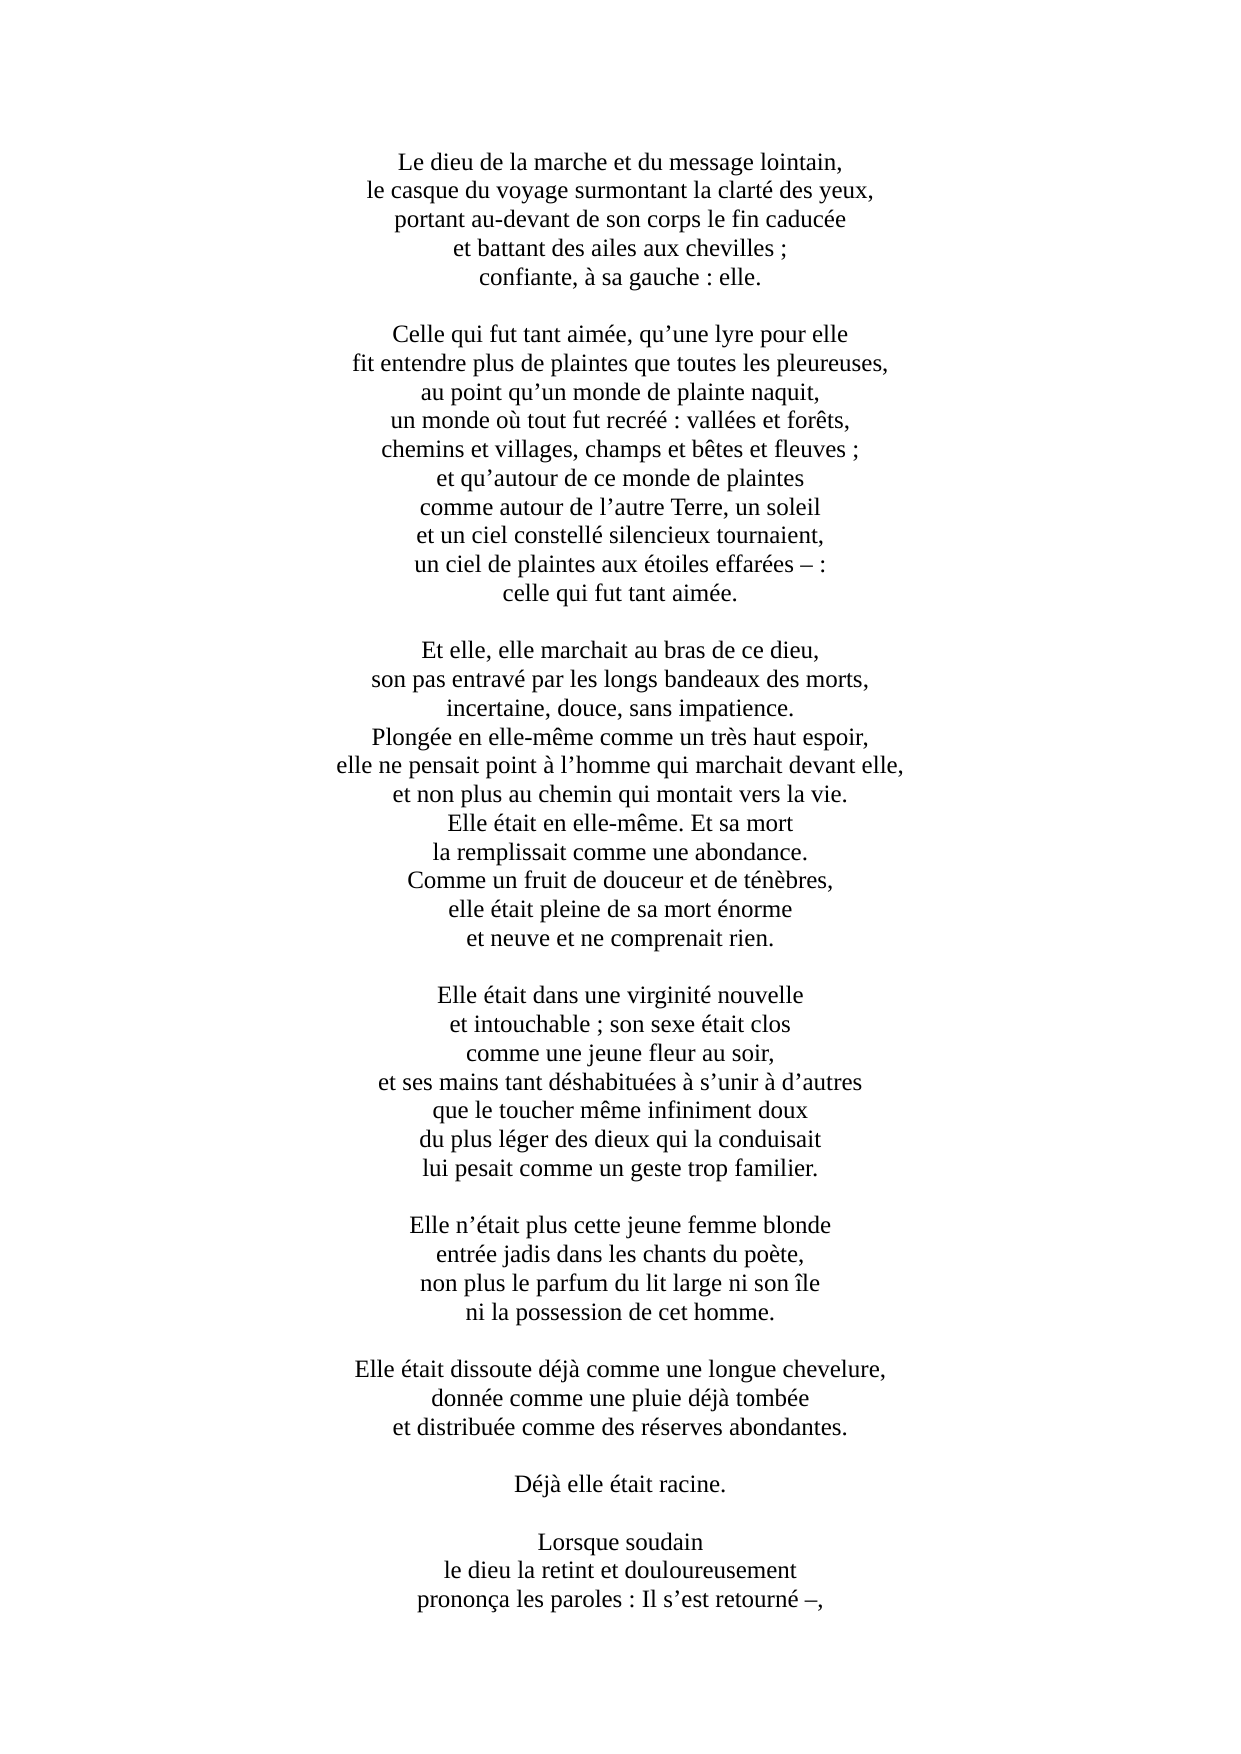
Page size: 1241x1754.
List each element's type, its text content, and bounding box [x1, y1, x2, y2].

text Et elle, elle marchait au bras de ce dieu, [118, 636, 1122, 664]
text et intouchable ; son sexe était clos [118, 1009, 1122, 1038]
text confiante, à sa gauche : elle. [118, 262, 1122, 291]
text elle ne pensait point à l’homme qui marchait devant elle, [118, 751, 1122, 779]
text donnée comme une pluie déjà tombée [118, 1383, 1122, 1412]
text Elle était dans une virginité nouvelle [118, 981, 1122, 1009]
text incertaine, douce, sans impatience. [118, 693, 1122, 722]
text le dieu la retint et douloureusement [118, 1556, 1122, 1584]
text comme une jeune fleur au soir, [118, 1038, 1122, 1067]
text et battant des ailes aux chevilles ; [118, 233, 1122, 262]
text et non plus au chemin qui montait vers la vie. [118, 779, 1122, 808]
text et neuve et ne comprenait rien. [118, 923, 1122, 952]
text un monde où tout fut recréé : vallées et forêts, [118, 406, 1122, 434]
text ni la possession de cet homme. [118, 1297, 1122, 1326]
text du plus léger des dieux qui la conduisait [118, 1124, 1122, 1153]
text un ciel de plaintes aux étoiles effarées – : [118, 549, 1122, 578]
text Celle qui fut tant aimée, qu’une lyre pour elle [118, 319, 1122, 348]
text fit entendre plus de plaintes que toutes les pleureuses, [118, 348, 1122, 377]
text Lorsque soudain [118, 1527, 1122, 1556]
text Plongée en elle-même comme un très haut espoir, [118, 722, 1122, 751]
text Déjà elle était racine. [118, 1469, 1122, 1498]
text non plus le parfum du lit large ni son île [118, 1268, 1122, 1297]
text son pas entravé par les longs bandeaux des morts, [118, 664, 1122, 693]
text lui pesait comme un geste trop familier. [118, 1153, 1122, 1182]
text et qu’autour de ce monde de plaintes [118, 463, 1122, 492]
text Comme un fruit de douceur et de ténèbres, [118, 866, 1122, 894]
text Elle était dissoute déjà comme une longue chevelure, [118, 1354, 1122, 1383]
text et distribuée comme des réserves abondantes. [118, 1412, 1122, 1441]
text et un ciel constellé silencieux tournaient, [118, 521, 1122, 549]
text Le dieu de la marche et du message lointain, [118, 147, 1122, 176]
text Elle n’était plus cette jeune femme blonde [118, 1211, 1122, 1239]
text chemins et villages, champs et bêtes et fleuves ; [118, 434, 1122, 463]
text la remplissait comme une abondance. [118, 837, 1122, 866]
text au point qu’un monde de plainte naquit, [118, 377, 1122, 406]
text celle qui fut tant aimée. [118, 578, 1122, 607]
text et ses mains tant déshabituées à s’unir à d’autres [118, 1067, 1122, 1096]
text comme autour de l’autre Terre, un soleil [118, 492, 1122, 521]
text portant au-devant de son corps le fin caducée [118, 204, 1122, 233]
text elle était pleine de sa mort énorme [118, 894, 1122, 923]
text le casque du voyage surmontant la clarté des yeux, [118, 176, 1122, 204]
text Elle était en elle-même. Et sa mort [118, 808, 1122, 837]
text que le toucher même infiniment doux [118, 1096, 1122, 1124]
text entrée jadis dans les chants du poète, [118, 1239, 1122, 1268]
text prononça les paroles : Il s’est retourné –, [118, 1584, 1122, 1613]
